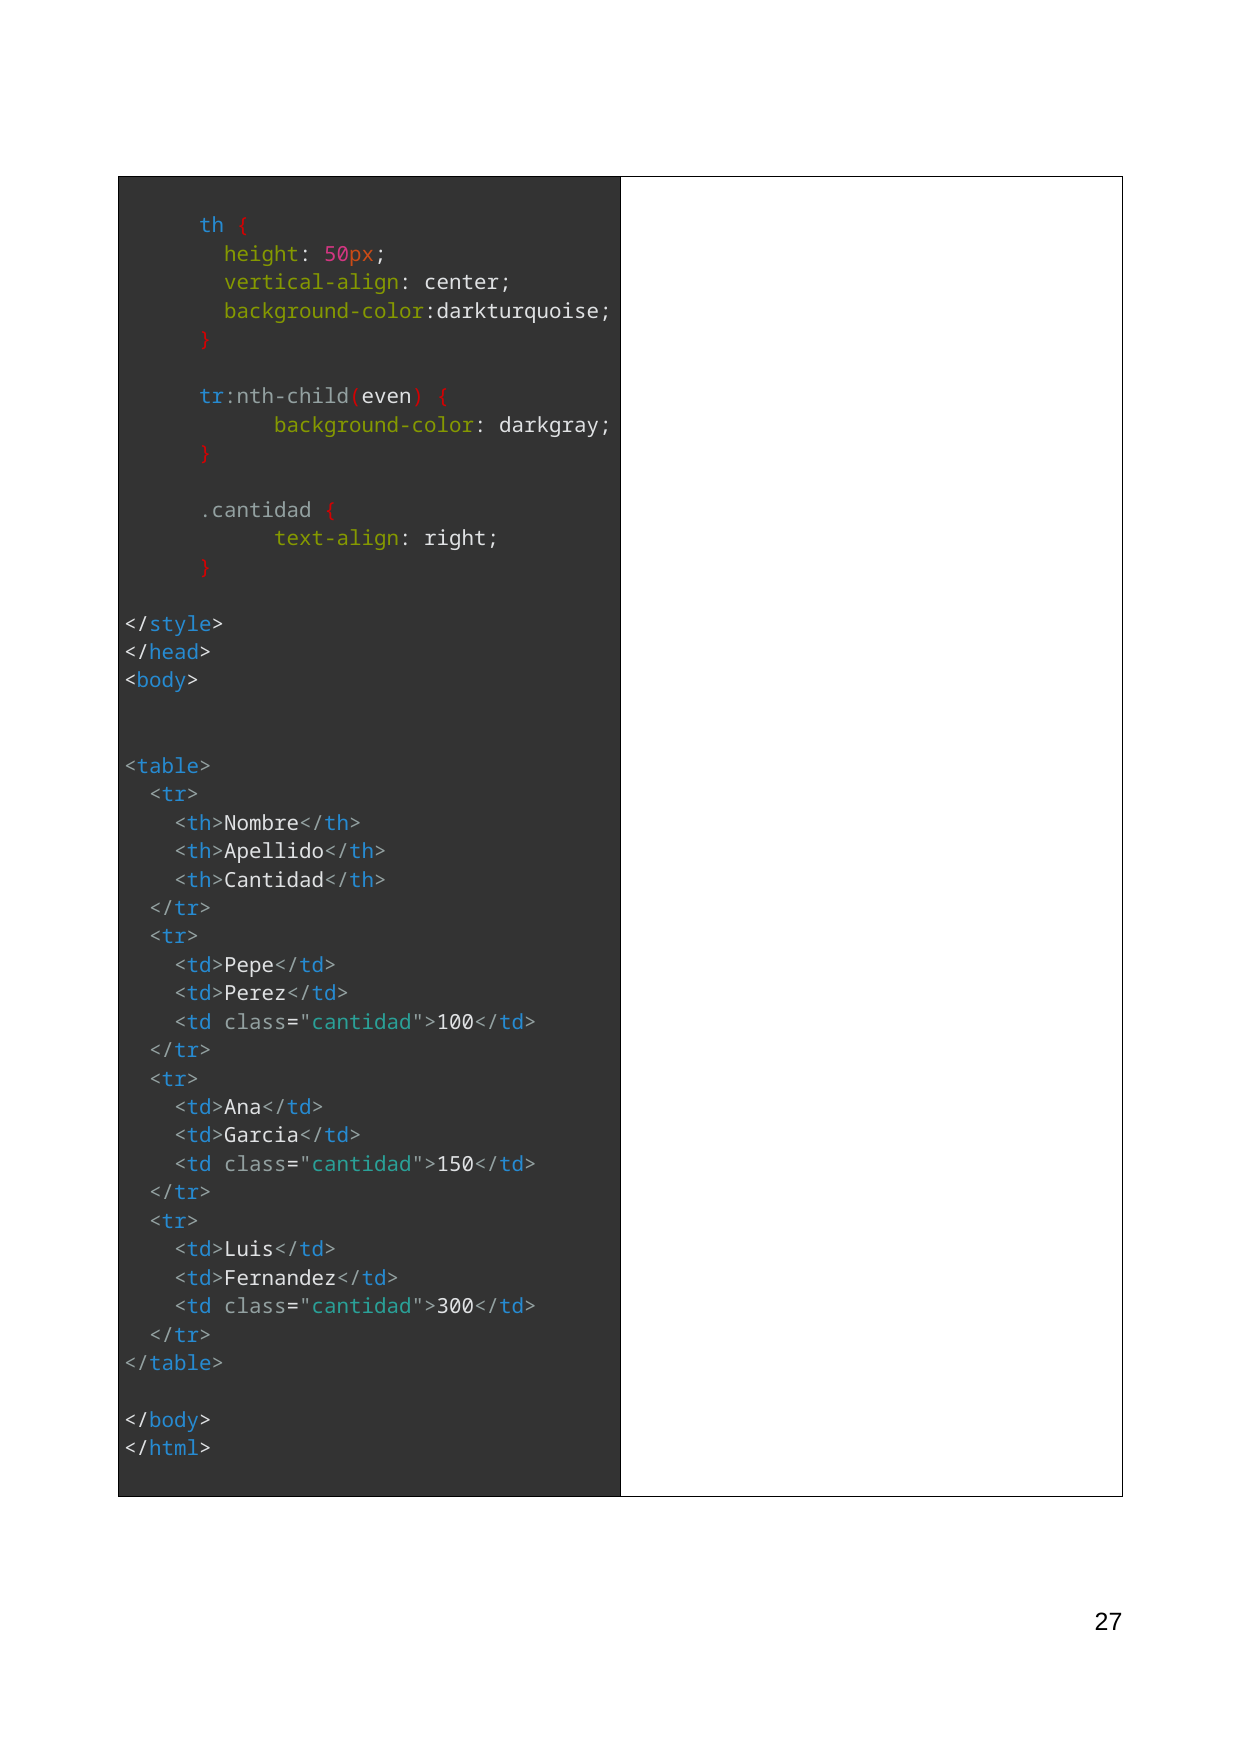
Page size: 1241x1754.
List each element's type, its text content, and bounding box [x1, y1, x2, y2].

table_header th { height: 50px; vertical-align: center; background-color:darkturquoise; } tr:nth-child(even) { background-color: darkgray; } .cantidad { text-align: right; } </style> </head> <body> <table> <tr> <th>Nombre</th> <th>Apellido</th> <th>Cantidad</th> </tr> <tr> <td>Pepe</td> <td>Perez</td> <td class="cantidad">100</td> </tr> <tr> <td>Ana</td> <td>Garcia</td> <td class="cantidad">150</td> </tr> <tr> <td>Luis</td> <td>Fernandez</td> <td class="cantidad">300</td> </tr> </table> </body> </html> [119, 177, 620, 1496]
table_header [621, 177, 1122, 1496]
